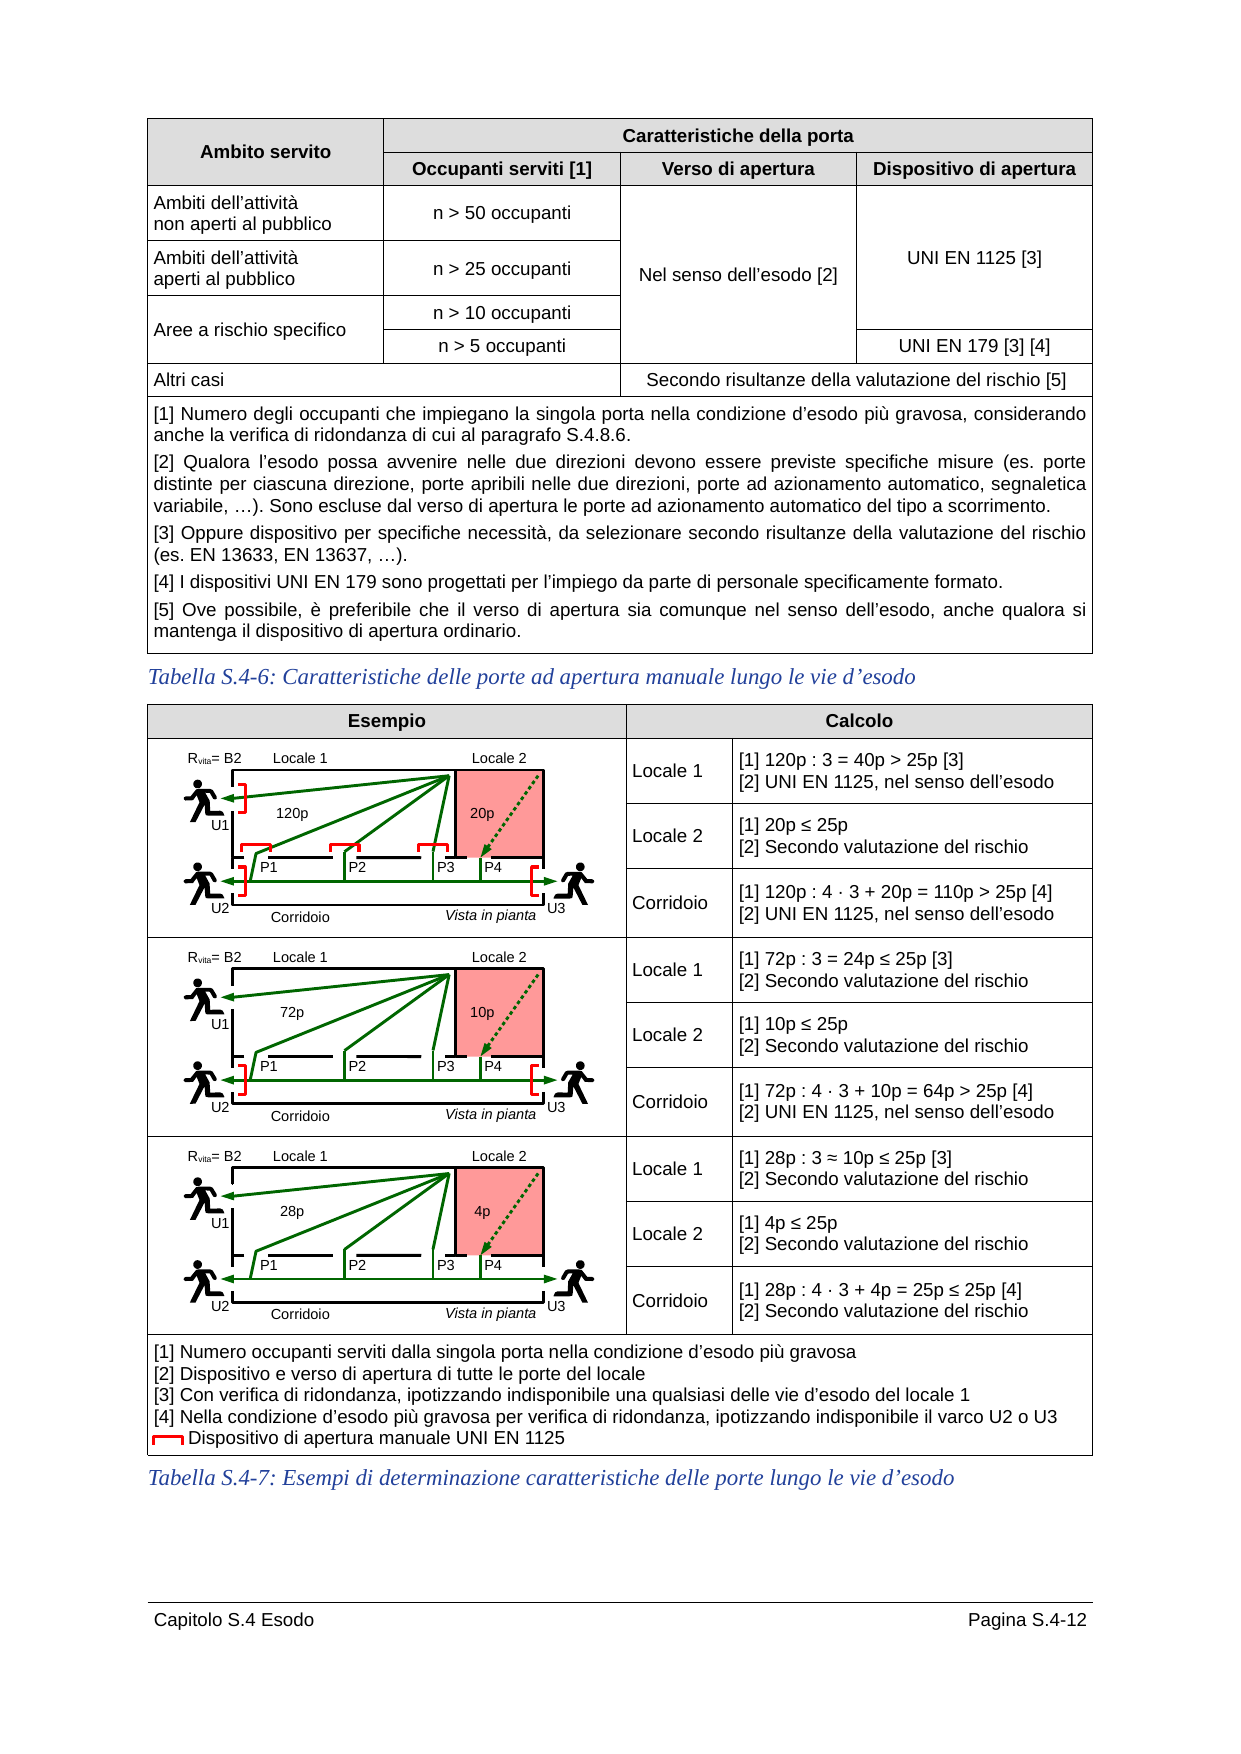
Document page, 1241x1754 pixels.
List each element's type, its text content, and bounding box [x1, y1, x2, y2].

table_cell [1] 72p : 3 = 24p ≤ 25p [3] [2] Secondo valutazione del rischio [733, 938, 1092, 1002]
table_cell [1] 20p ≤ 25p [2] Secondo valutazione del rischio [733, 804, 1092, 868]
table_header Calcolo [627, 705, 1092, 738]
table_cell Corridoio [627, 869, 732, 937]
table_cell [1] 72p : 4 · 3 + 10p = 64p > 25p [4] [2] UNI EN 1125, nel senso dell’esodo [733, 1068, 1092, 1136]
table_cell [1] 120p : 3 = 40p > 25p [3] [2] UNI EN 1125, nel senso dell’esodo [733, 739, 1092, 803]
table_cell n > 50 occupanti [384, 186, 620, 240]
table_cell Locale 2 [627, 1003, 732, 1067]
table_cell Occupanti serviti [1] [384, 153, 620, 185]
table_cell Locale 2 [627, 804, 732, 868]
table_cell Secondo risultanze della valutazione del rischio [5] [621, 364, 1092, 396]
table_cell Dispositivo di apertura [857, 153, 1092, 185]
table_cell [148, 938, 626, 1136]
table_cell Corridoio [627, 1068, 732, 1136]
table_cell Locale 2 [627, 1202, 732, 1266]
table_cell [1] 28p : 3 ≈ 10p ≤ 25p [3] [2] Secondo valutazione del rischio [733, 1137, 1092, 1201]
table_cell Corridoio [627, 1267, 732, 1334]
table_cell n > 5 occupanti [384, 330, 620, 362]
table_cell Locale 1 [627, 938, 732, 1002]
table_cell UNI EN 1125 [3] [857, 186, 1092, 329]
table_cell Aree a rischio specifico [148, 296, 383, 362]
table_cell [1] 10p ≤ 25p [2] Secondo valutazione del rischio [733, 1003, 1092, 1067]
table_header Esempio [148, 705, 626, 738]
table_cell Nel senso dell’esodo [2] [621, 186, 856, 362]
table_header Ambito servito [148, 119, 383, 185]
table_header Caratteristiche della porta [384, 119, 1092, 152]
table_cell [1] 120p : 4 · 3 + 20p = 110p > 25p [4] [2] UNI EN 1125, nel senso dell’esodo [733, 869, 1092, 937]
table_cell [1] Numero occupanti serviti dalla singola porta nella condizione d’esodo più gravosa [2] Dispositivo e verso di apertura di tutte le porte del locale [3] Con verifica di ridondanza, ipotizzando indisponibile una qualsiasi delle vie d’esodo del locale 1 [4] Nella condizione d’esodo più gravosa per verifica di ridondanza, ipotizzando indisponibile il varco U2 o U3 Dispositivo di apertura manuale UNI EN 1125 [148, 1335, 1092, 1454]
table_cell Ambiti dell’attività aperti al pubblico [148, 241, 383, 295]
table_cell [1] Numero degli occupanti che impiegano la singola porta nella condizione d’esodo più gravosa, considerando anche la verifica di ridondanza di cui al paragrafo S.4.8.6. [2] Qualora l’esodo possa avvenire nelle due direzioni devono essere previste specifiche misure (es. porte distinte per ciascuna direzione, porte apribili nelle due direzioni, porte ad azionamento automatico, segnaletica variabile, …). Sono escluse dal verso di apertura le porte ad azionamento automatico del tipo a scorrimento. [3] Oppure dispositivo per specifiche necessità, da selezionare secondo risultanze della valutazione del rischio (es. EN 13633, EN 13637, …). [4] I dispositivi UNI EN 179 sono progettati per l’impiego da parte di personale specificamente formato. [5] Ove possibile, è preferibile che il verso di apertura sia comunque nel senso dell’esodo, anche qualora si mantenga il dispositivo di apertura ordinario. [148, 397, 1092, 653]
table_cell n > 25 occupanti [384, 241, 620, 295]
text Tabella S.4-7: Esempi di determinazione caratteristiche delle porte lungo le vie d’esodo [148, 1464, 1093, 1490]
table_cell [1] 4p ≤ 25p [2] Secondo valutazione del rischio [733, 1202, 1092, 1266]
table_cell Altri casi [148, 364, 620, 396]
text Tabella S.4-6: Caratteristiche delle porte ad apertura manuale lungo le vie d’esodo [148, 663, 1093, 689]
table_cell Locale 1 [627, 1137, 732, 1201]
table_cell Ambiti dell’attività non aperti al pubblico [148, 186, 383, 240]
table_cell [148, 739, 626, 937]
table_cell Verso di apertura [621, 153, 856, 185]
table_cell [1] 28p : 4 · 3 + 4p = 25p ≤ 25p [4] [2] Secondo valutazione del rischio [733, 1267, 1092, 1334]
table_cell [148, 1137, 626, 1334]
table_cell Locale 1 [627, 739, 732, 803]
table_cell n > 10 occupanti [384, 296, 620, 329]
table_cell UNI EN 179 [3] [4] [857, 330, 1092, 362]
